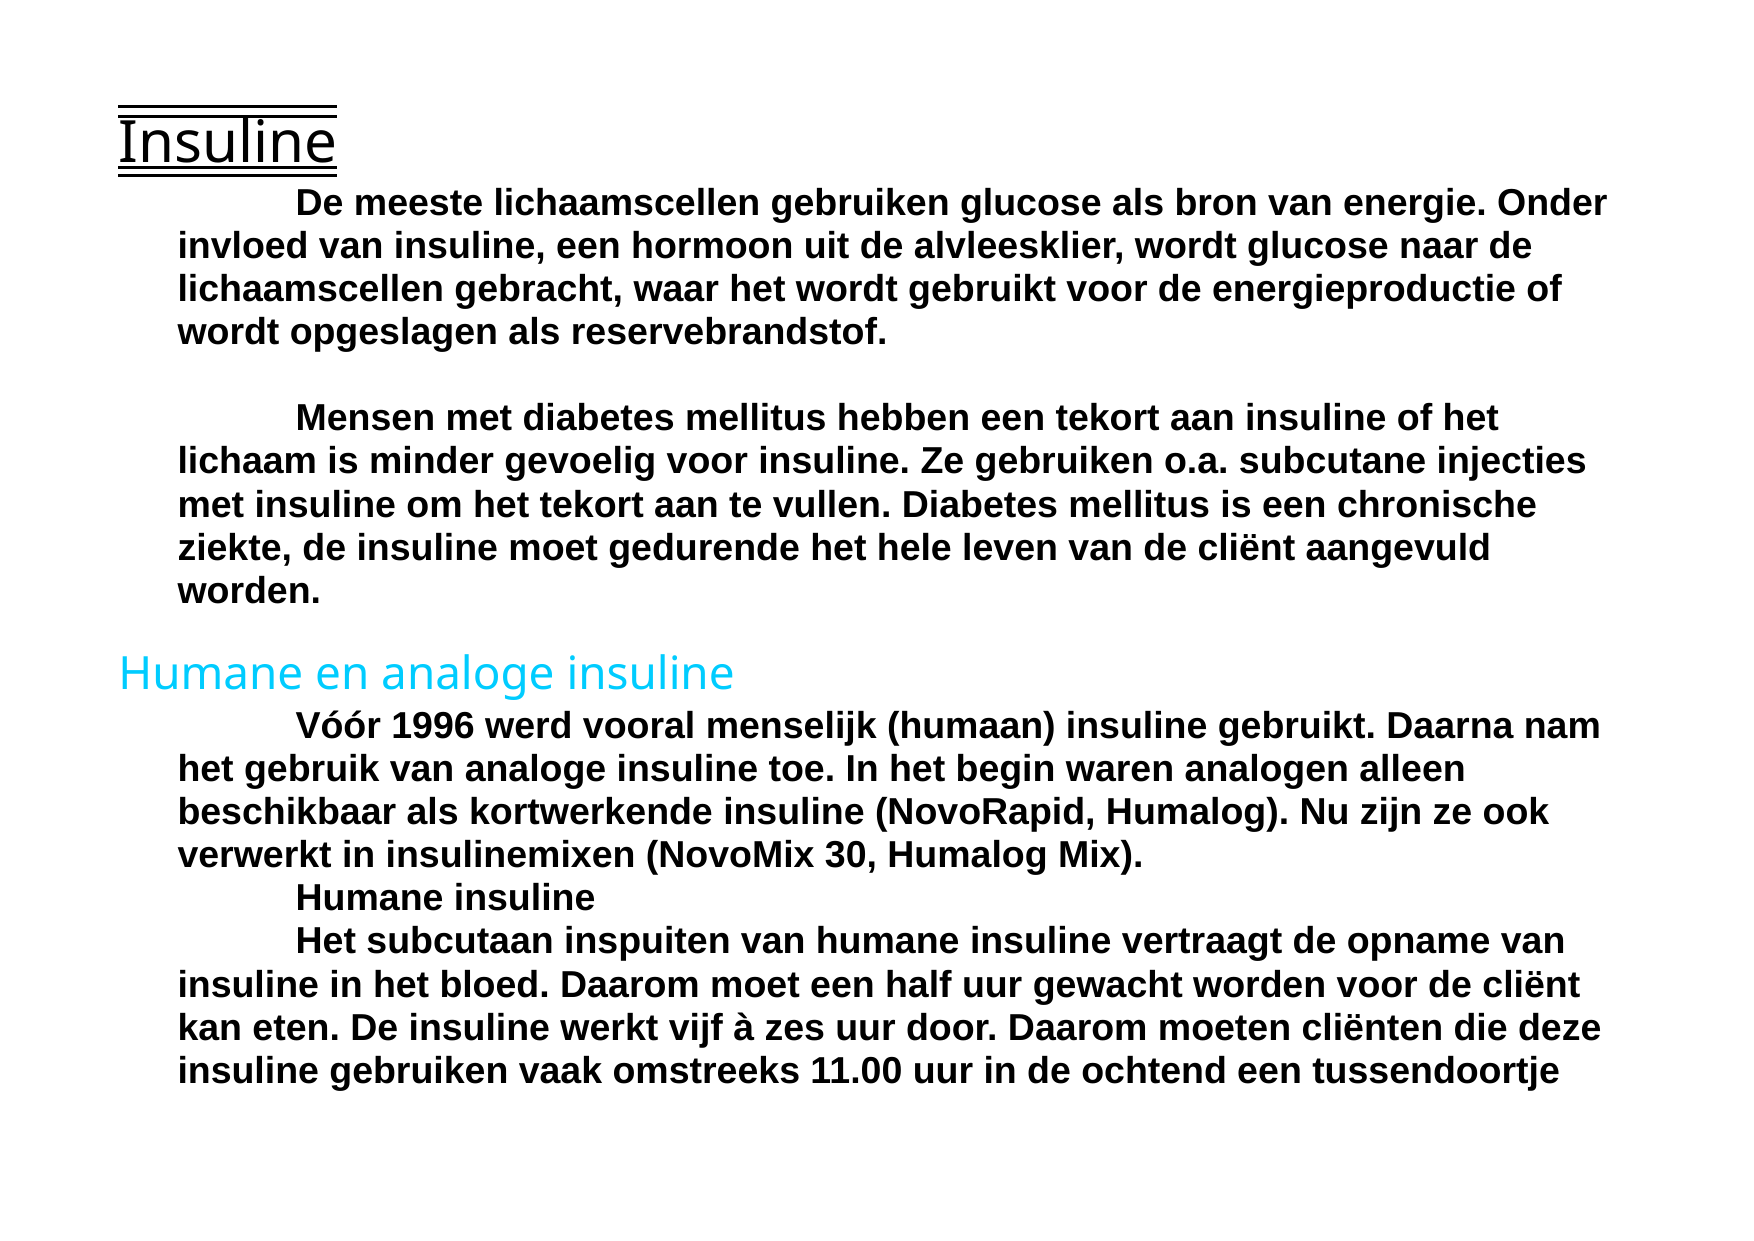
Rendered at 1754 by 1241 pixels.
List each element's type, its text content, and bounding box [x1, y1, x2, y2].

subtitle Mensen met diabetes mellitus hebben een tekort aan insuline of het lichaam is minder gevoelig voor insuline. Ze gebruiken o.a. subcutane injecties met insuline om het tekort aan te vullen. Diabetes mellitus is een chronische ziekte, de insuline moet gedurende het hele leven van de cliënt aangevuld worden. [177, 396, 1636, 611]
subtitle Het subcutaan inspuiten van humane insuline vertraagt de opname van insuline in het bloed. Daarom moet een half uur gewacht worden voor de cliënt kan eten. De insuline werkt vijf à zes uur door. Daarom moeten cliënten die deze insuline gebruiken vaak omstreeks 11.00 uur in de ochtend een tussendoortje [177, 919, 1636, 1091]
subtitle De meeste lichaamscellen gebruiken glucose als bron van energie. Onder invloed van insuline, een hormoon uit de alvleesklier, wordt glucose naar de lichaamscellen gebracht, waar het wordt gebruikt voor de energieproductie of wordt opgeslagen als reservebrandstof. [177, 180, 1636, 352]
subtitle Humane insuline [177, 876, 1636, 919]
title Insuline [118, 100, 1636, 180]
subtitle Vóór 1996 werd vooral menselijk (humaan) insuline gebruikt. Daarna nam het gebruik van analoge insuline toe. In het begin waren analogen alleen beschikbaar als kortwerkende insuline (NovoRapid, Humalog). Nu zijn ze ook verwerkt in insulinemixen (NovoMix 30, Humalog Mix). [177, 703, 1636, 876]
subtitle Humane en analoge insuline [118, 641, 1636, 703]
